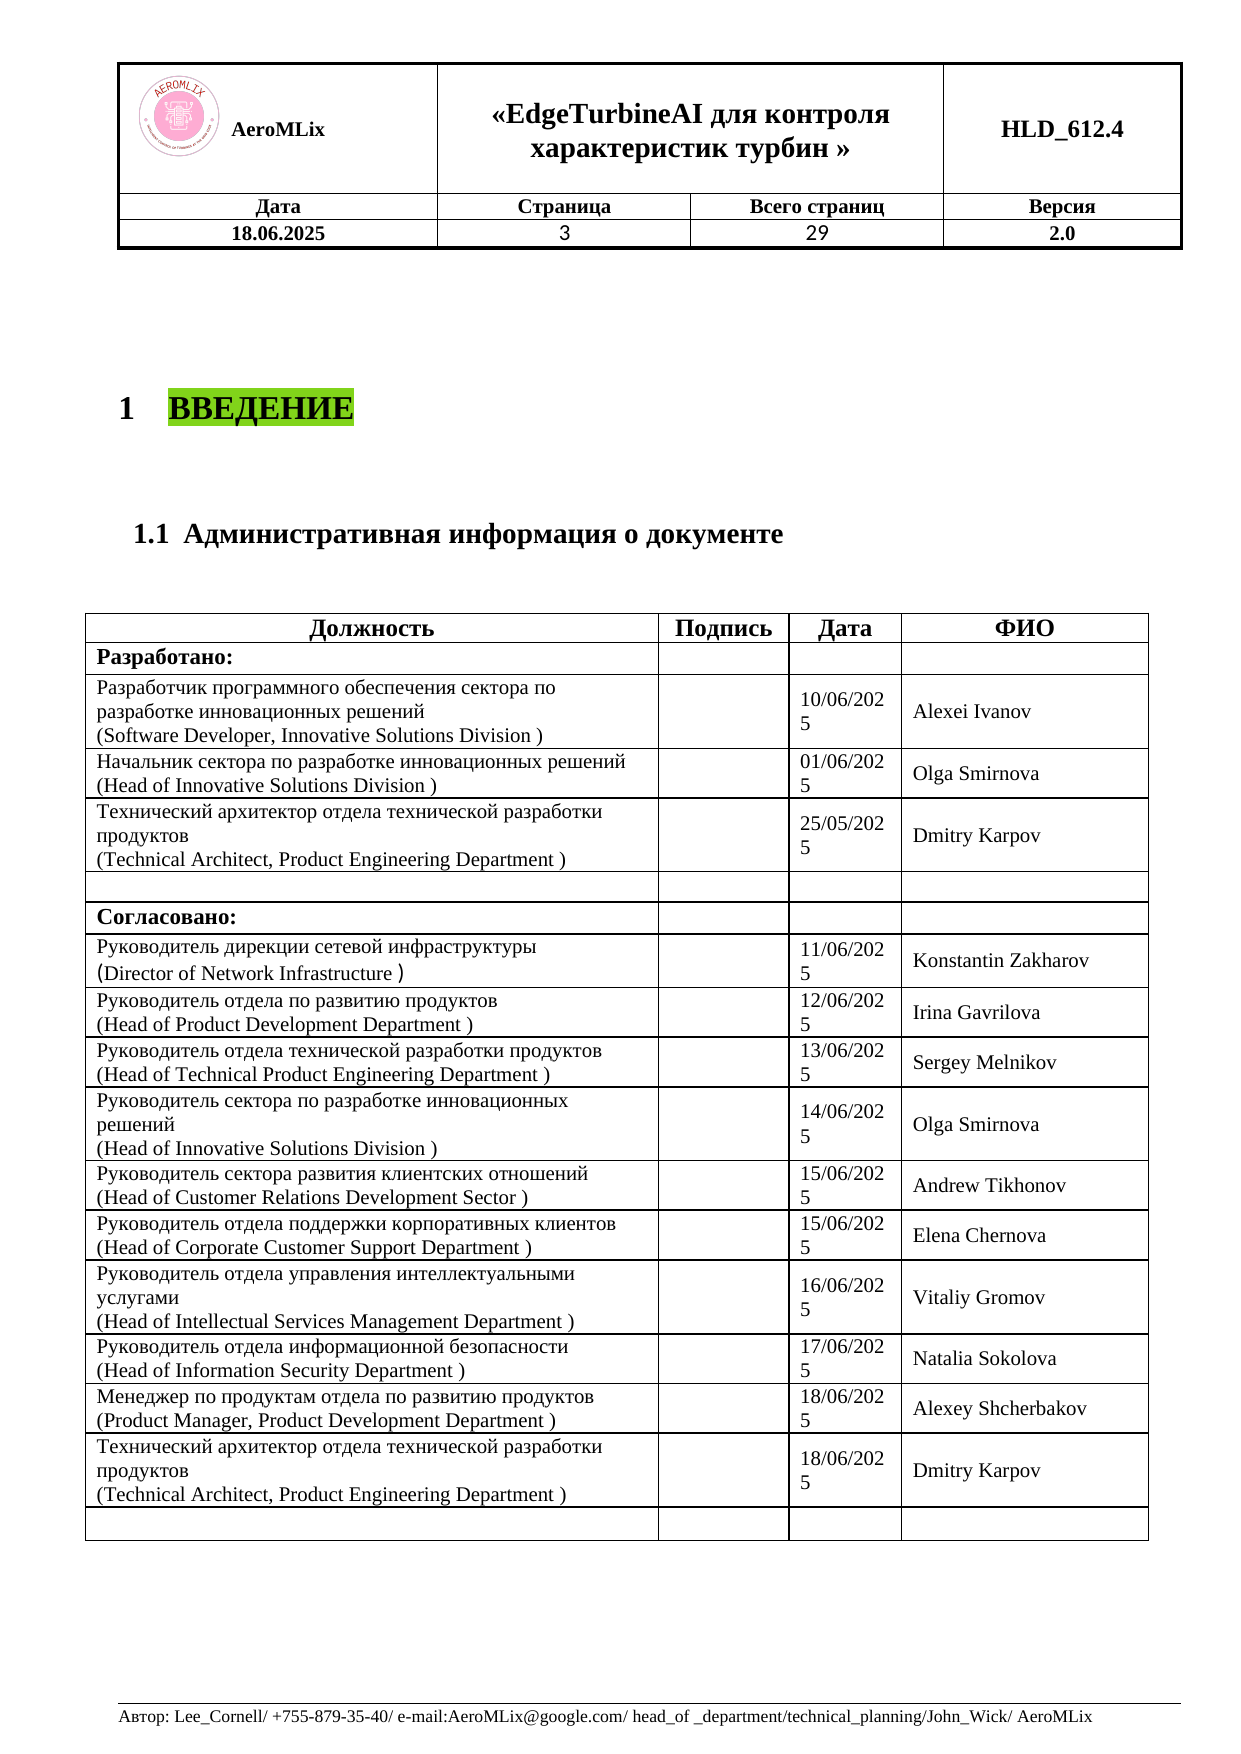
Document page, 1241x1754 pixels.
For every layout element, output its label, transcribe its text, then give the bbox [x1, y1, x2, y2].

table_cell Руководитель отдела информационной безопасности (Head of Information Security Department ) [86, 1335, 658, 1382]
table_cell Руководитель дирекции сетевой инфраструктуры (Director of Network Infrastructure ) [86, 935, 658, 987]
table_cell Руководитель отдела технической разработки продуктов (Head of Technical Product Engineering Department ) [86, 1038, 658, 1086]
table_cell Согласовано: [86, 903, 658, 933]
table_cell [659, 1038, 788, 1086]
table_header Дата [790, 614, 901, 642]
table_cell [659, 799, 788, 871]
table_header Должность [86, 614, 658, 642]
table_cell Руководитель отдела управления интеллектуальными услугами (Head of Intellectual Services Management Department ) [86, 1261, 658, 1333]
table_cell [659, 935, 788, 987]
table_cell [659, 675, 788, 747]
table_cell Konstantin Zakharov [902, 935, 1148, 987]
table_cell Natalia Sokolova [902, 1335, 1148, 1382]
table_cell Dmitry Karpov [902, 799, 1148, 871]
table_header ФИО [902, 614, 1148, 642]
table_cell Alexey Shcherbakov [902, 1384, 1148, 1432]
table_cell 18/06/2025 [790, 1384, 901, 1432]
table_cell [902, 643, 1148, 674]
table_cell Руководитель сектора по разработке инновационных решений (Head of Innovative Solutions Division ) [86, 1088, 658, 1160]
table_cell 18/06/2025 [790, 1434, 901, 1506]
table_cell Руководитель сектора развития клиентских отношений (Head of Customer Relations Development Sector ) [86, 1161, 658, 1209]
table_cell 13/06/2025 [790, 1038, 901, 1086]
table_cell [659, 1088, 788, 1160]
table_cell [902, 1508, 1148, 1540]
table_cell Dmitry Karpov [902, 1434, 1148, 1506]
table_cell [659, 749, 788, 797]
table_header Подпись [659, 614, 788, 642]
table_cell [659, 1434, 788, 1506]
table_cell Andrew Tikhonov [902, 1161, 1148, 1209]
table_cell [659, 643, 788, 674]
table_cell Irina Gavrilova [902, 988, 1148, 1036]
table_cell [659, 1508, 788, 1540]
table_cell [86, 872, 658, 901]
table_cell Разработано: [86, 643, 658, 674]
table_cell 12/06/2025 [790, 988, 901, 1036]
table_cell [790, 903, 901, 933]
table_cell [86, 1508, 658, 1540]
table_cell Разработчик программного обеспечения сектора по разработке инновационных решений (Software Developer, Innovative Solutions Division ) [86, 675, 658, 747]
table_cell Sergey Melnikov [902, 1038, 1148, 1086]
table_cell [902, 903, 1148, 933]
table_cell 01/06/2025 [790, 749, 901, 797]
table_cell Olga Smirnova [902, 749, 1148, 797]
table_cell 14/06/2025 [790, 1088, 901, 1160]
table_cell [659, 1161, 788, 1209]
table_cell [790, 872, 901, 901]
table_cell [902, 872, 1148, 901]
table_cell [659, 1211, 788, 1259]
table_cell 11/06/2025 [790, 935, 901, 987]
table_cell Vitaliy Gromov [902, 1261, 1148, 1333]
table_cell Менеджер по продуктам отдела по развитию продуктов (Product Manager, Product Development Department ) [86, 1384, 658, 1432]
table_cell 15/06/2025 [790, 1161, 901, 1209]
table_cell 15/06/2025 [790, 1211, 901, 1259]
table_cell Технический архитектор отдела технической разработки продуктов (Technical Architect, Product Engineering Department ) [86, 799, 658, 871]
table_cell [659, 988, 788, 1036]
table_cell [790, 1508, 901, 1540]
table_cell [659, 903, 788, 933]
table_cell [659, 1335, 788, 1382]
table_cell [659, 1384, 788, 1432]
table_cell [659, 1261, 788, 1333]
table_cell 10/06/2025 [790, 675, 901, 747]
table_cell Технический архитектор отдела технической разработки продуктов (Technical Architect, Product Engineering Department ) [86, 1434, 658, 1506]
subtitle ВВЕДЕНИЕ [118, 388, 1181, 426]
table_cell Olga Smirnova [902, 1088, 1148, 1160]
subtitle Административная информация о документе [133, 516, 1181, 550]
table_cell Elena Chernova [902, 1211, 1148, 1259]
table_cell Руководитель отдела поддержки корпоративных клиентов (Head of Corporate Customer Support Department ) [86, 1211, 658, 1259]
table_cell [790, 643, 901, 674]
table_cell 25/05/2025 [790, 799, 901, 871]
table_cell 17/06/2025 [790, 1335, 901, 1382]
table_cell Руководитель отдела по развитию продуктов (Head of Product Development Department ) [86, 988, 658, 1036]
picture [138, 75, 220, 157]
table_cell 16/06/2025 [790, 1261, 901, 1333]
table_cell [659, 872, 788, 901]
table_cell Alexei Ivanov [902, 675, 1148, 747]
table_cell Начальник сектора по разработке инновационных решений (Head of Innovative Solutions Division ) [86, 749, 658, 797]
